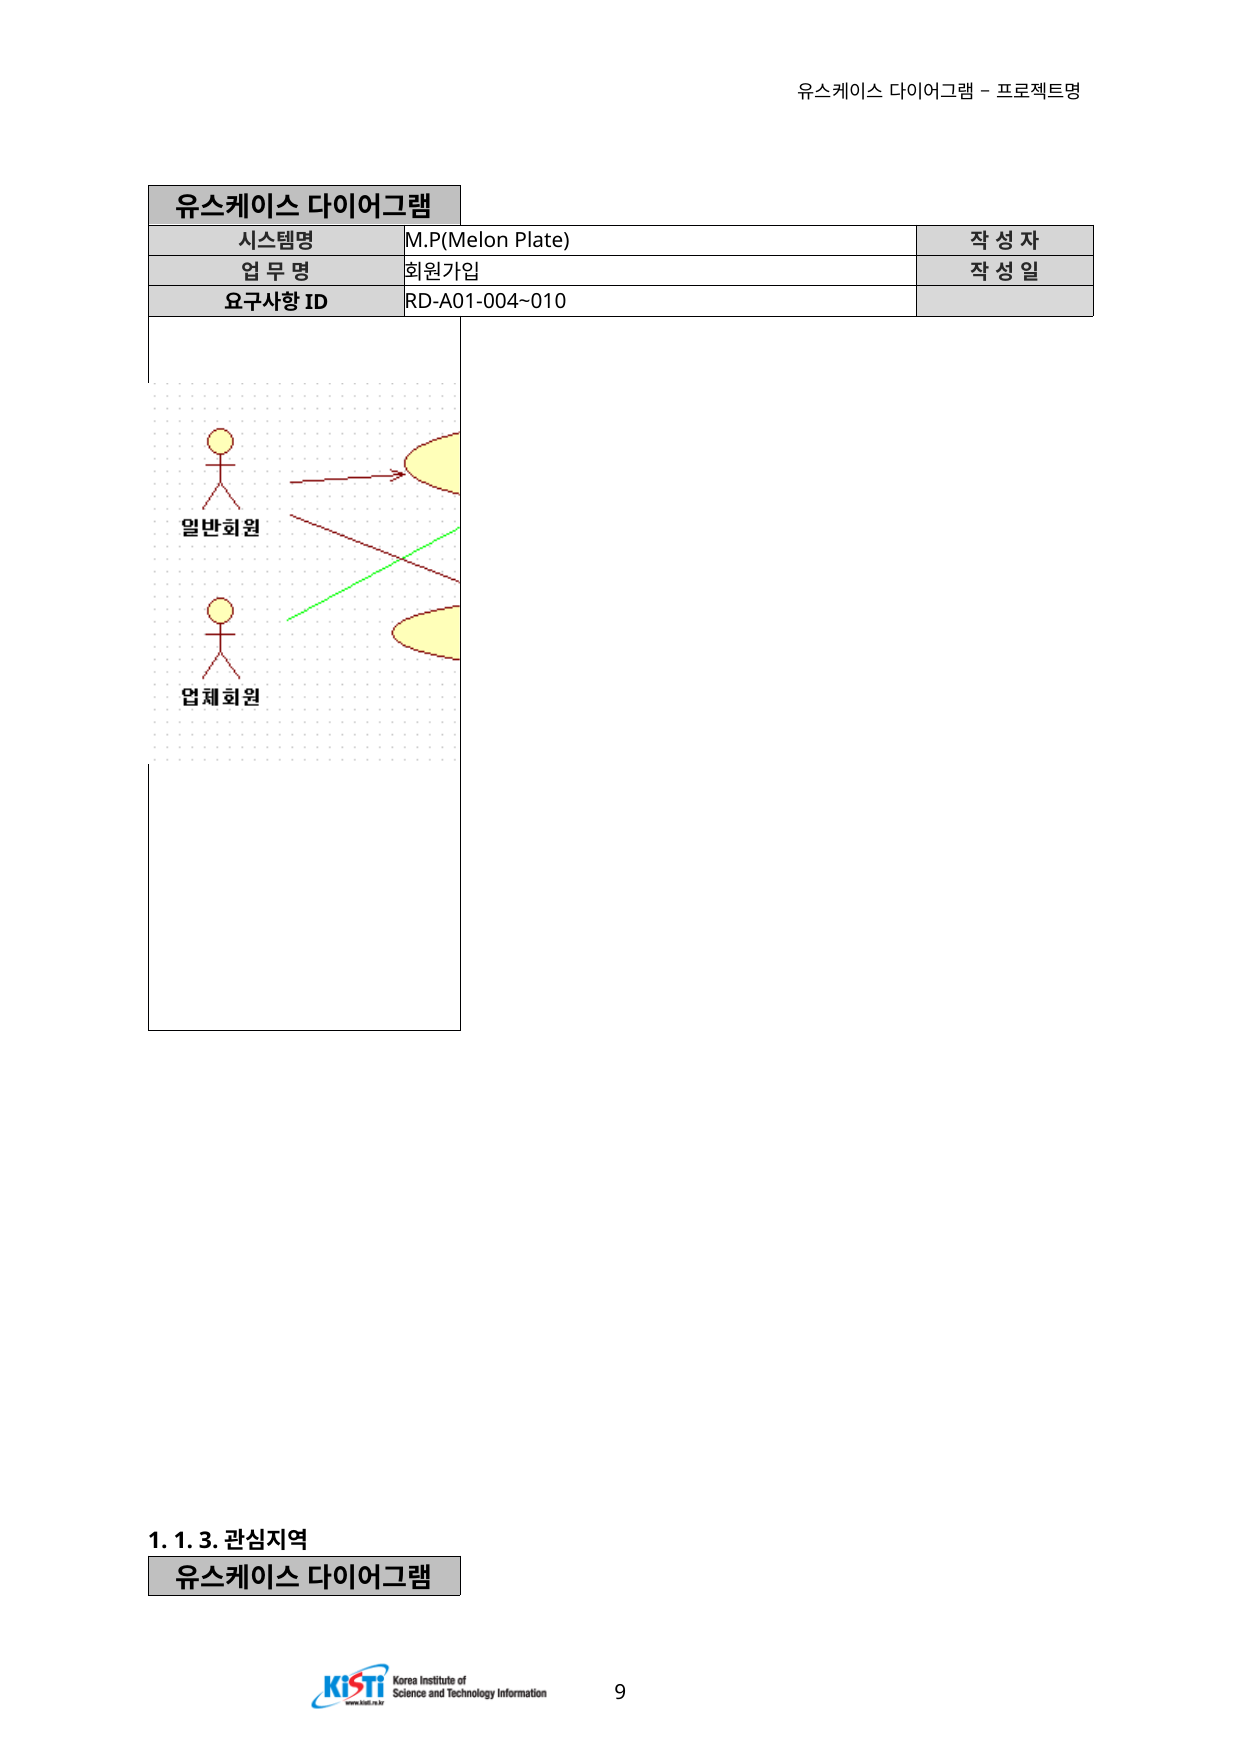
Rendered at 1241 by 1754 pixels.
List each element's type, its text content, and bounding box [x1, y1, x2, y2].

table_header [461, 185, 1093, 224]
table_cell RD-A01-004~010 [405, 286, 916, 316]
table_header 유스케이스 다이어그램 [149, 1557, 460, 1595]
table_cell [149, 317, 460, 383]
table_cell 업 무 명 [149, 256, 404, 285]
table_cell 시스템명 [149, 226, 404, 255]
table_header 유스케이스 다이어그램 [149, 186, 460, 224]
table_cell 작 성 자 [917, 226, 1093, 255]
picture [148, 383, 460, 764]
table_cell [461, 317, 1093, 1030]
table_cell M.P(Melon Plate) [405, 226, 916, 255]
table_cell 회원가입 [405, 256, 916, 285]
title 1. 1. 3. 관심지역 [148, 1518, 1092, 1556]
table_cell [917, 286, 1093, 316]
table_cell 요구사항ID [149, 286, 404, 316]
table_cell [149, 764, 460, 1030]
table_header [461, 1556, 1093, 1595]
picture [295, 1657, 558, 1717]
table_cell 작 성 일 [917, 256, 1093, 285]
